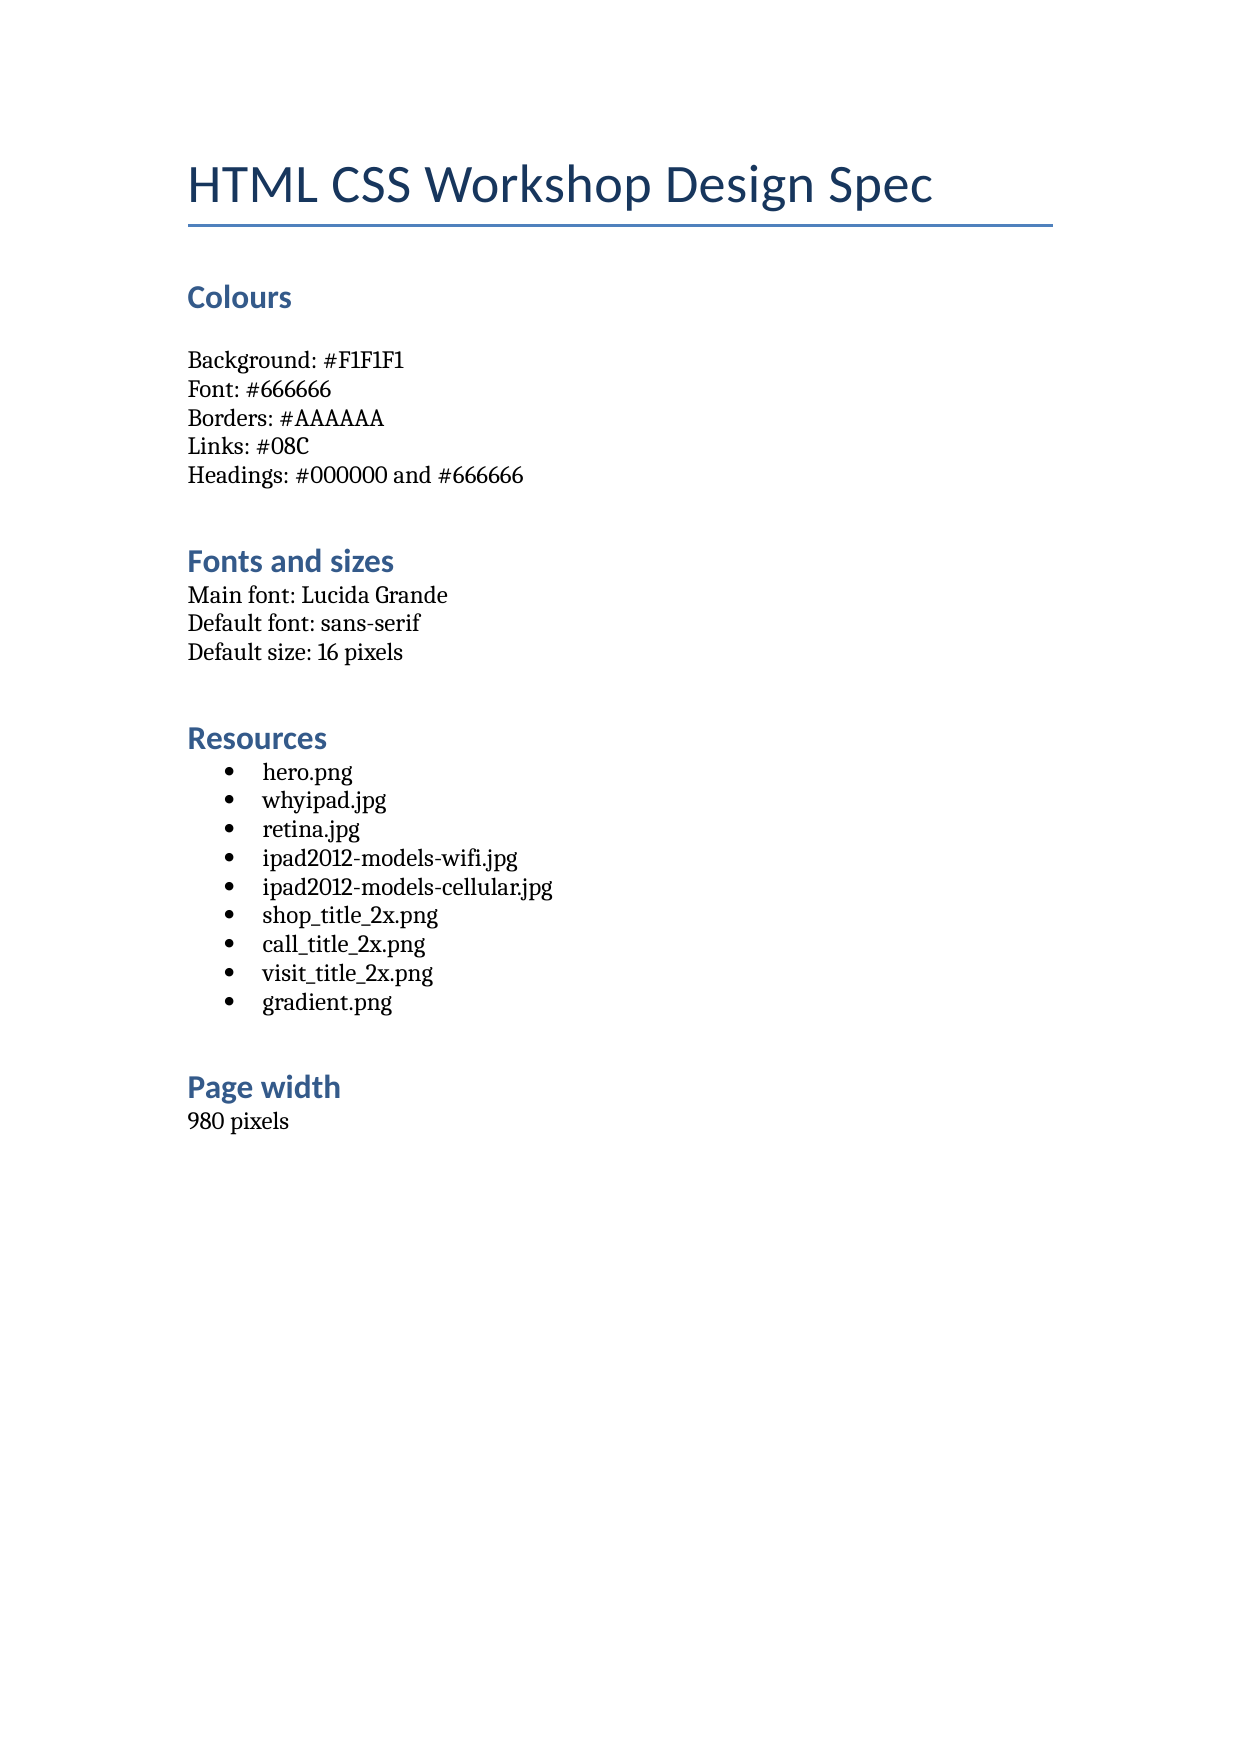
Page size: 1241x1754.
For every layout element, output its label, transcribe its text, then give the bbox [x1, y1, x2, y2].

text Default size: 16 pixels [187, 638, 1053, 667]
list gradient.png [225, 987, 1053, 1016]
text Main font: Lucida Grande [187, 581, 1053, 609]
list hero.png [225, 757, 1053, 786]
subtitle Fonts and sizes [187, 540, 1053, 581]
text Borders: #AAAAAA [187, 403, 1053, 432]
text Font: #666666 [187, 375, 1053, 403]
list shop_title_2x.png [225, 901, 1053, 930]
text Headings: #000000 and #666666 [187, 461, 1053, 490]
text 980 pixels [187, 1107, 1053, 1136]
subtitle Page width [187, 1066, 1053, 1107]
list call_title_2x.png [225, 930, 1053, 959]
list ipad2012-models-wifi.jpg [225, 844, 1053, 872]
list retina.jpg [225, 815, 1053, 844]
title HTML CSS Workshop Design Spec [187, 150, 1053, 227]
list visit_title_2x.png [225, 959, 1053, 987]
text Links: #08C [187, 432, 1053, 461]
text Default font: sans-serif [187, 609, 1053, 638]
list ipad2012-models-cellular.jpg [225, 872, 1053, 901]
subtitle Resources [187, 717, 1053, 757]
text Background: #F1F1F1 [187, 346, 1053, 375]
subtitle Colours [187, 277, 1053, 317]
list whyipad.jpg [225, 786, 1053, 815]
